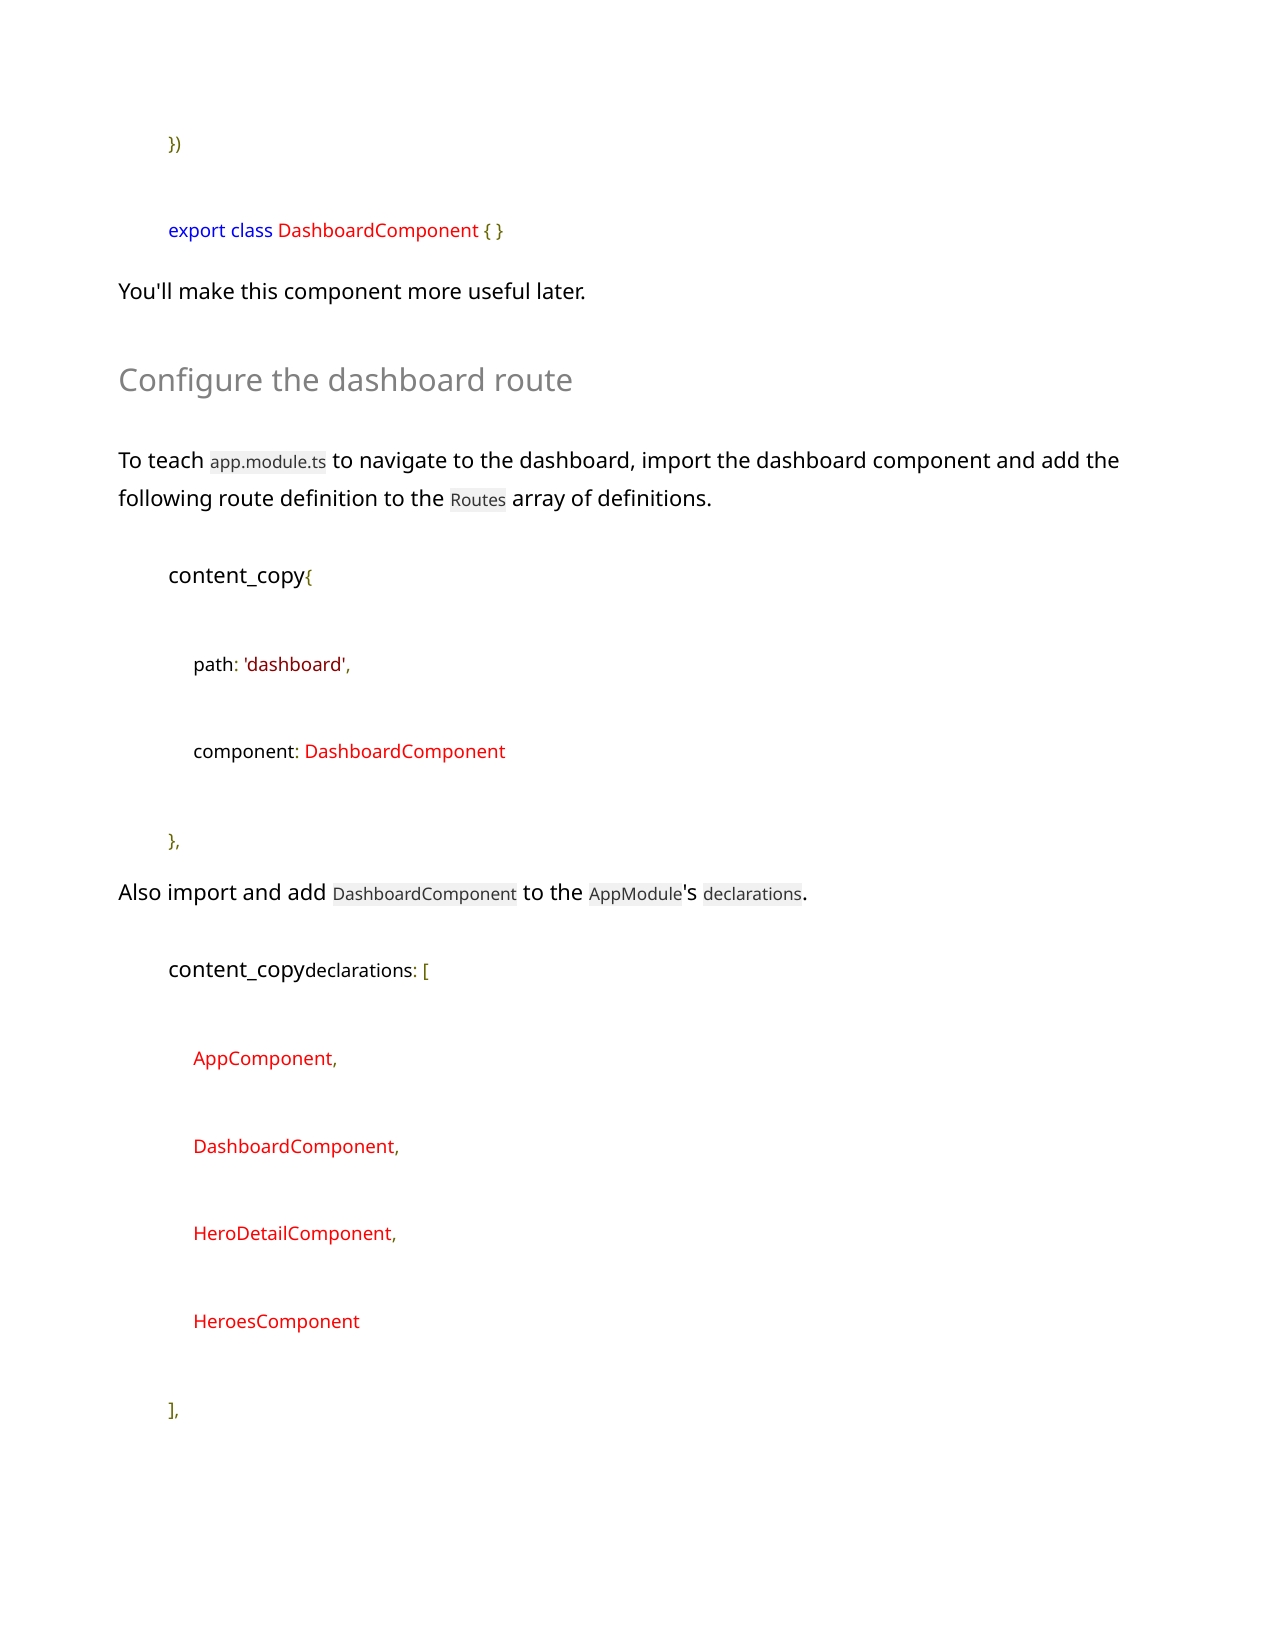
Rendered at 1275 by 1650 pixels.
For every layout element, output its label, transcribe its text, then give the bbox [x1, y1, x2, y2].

text }, [168, 815, 1107, 852]
text content_copy{ [168, 552, 1107, 590]
text AppComponent, [168, 1034, 1107, 1072]
text HeroesComponent [168, 1297, 1107, 1334]
text To teach app.module.ts to navigate to the dashboard, import the dashboard component and add the following route definition to the Routes array of definitions. [118, 438, 1157, 513]
subtitle Configure the dashboard route [118, 358, 1157, 400]
text Also import and add DashboardComponent to the AppModule's declarations. [118, 877, 1157, 907]
text content_copydeclarations: [ [168, 947, 1107, 984]
text }) [168, 118, 1107, 156]
text You'll make this component more useful later. [118, 268, 1157, 306]
text DashboardComponent, [168, 1122, 1107, 1159]
text ], [168, 1384, 1107, 1422]
text path: 'dashboard', [168, 640, 1107, 677]
text export class DashboardComponent { } [168, 206, 1107, 243]
text component: DashboardComponent [168, 727, 1107, 765]
text HeroDetailComponent, [168, 1209, 1107, 1247]
